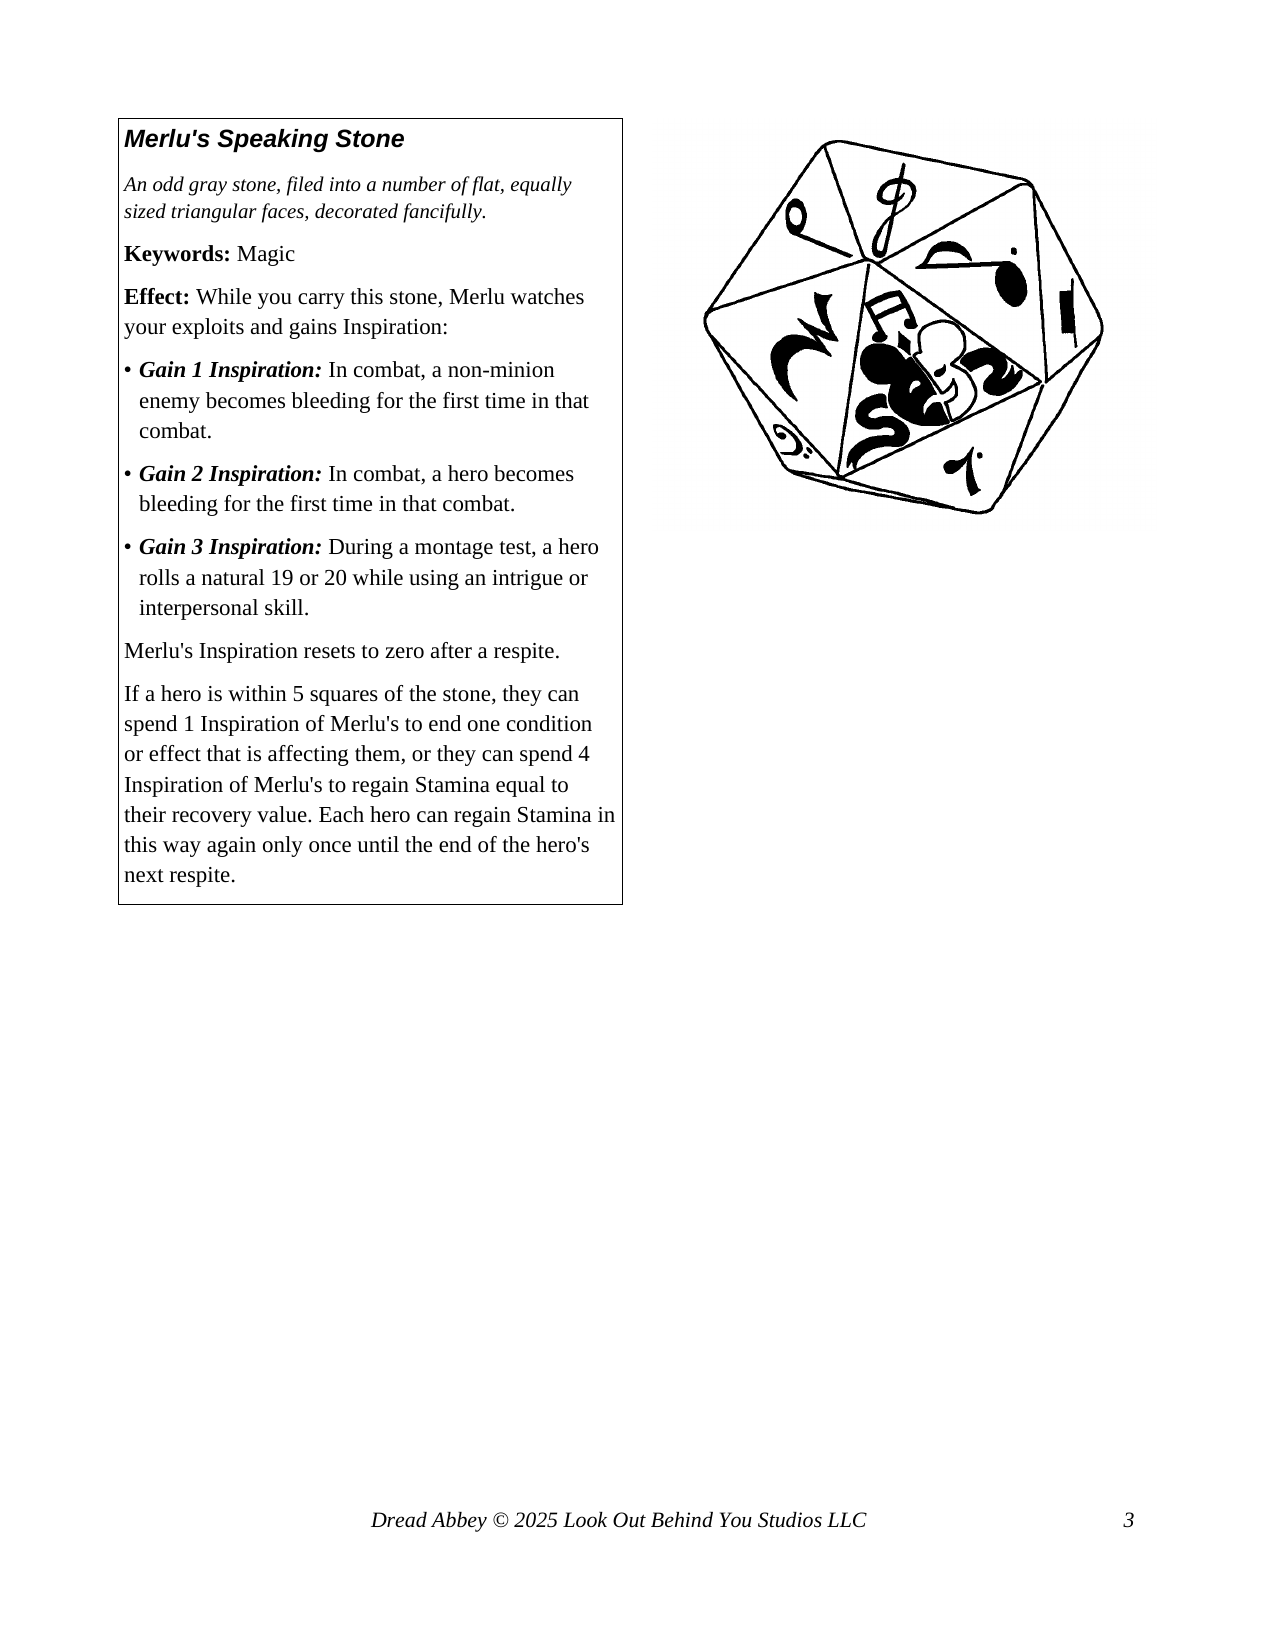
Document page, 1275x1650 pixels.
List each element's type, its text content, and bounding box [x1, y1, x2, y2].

table_header Merlu's Speaking Stone An odd gray stone, filed into a number of flat, equally sized triangular faces, decorated fancifully. Keywords: Magic Effect: While you carry this stone, Merlu watches your exploits and gains Inspiration: Gain 1 Inspiration: In combat, a non-minion enemy becomes bleeding for the first time in that combat. Gain 2 Inspiration: In combat, a hero becomes bleeding for the first time in that combat. Gain 3 Inspiration: During a montage test, a hero rolls a natural 19 or 20 while using an intrigue or interpersonal skill. Merlu's Inspiration resets to zero after a respite. If a hero is within 5 squares of the stone, they can spend 1 Inspiration of Merlu's to end one condition or effect that is affecting them, or they can spend 4 Inspiration of Merlu's to regain Stamina equal to their recovery value. Each hero can regain Stamina in this way again only once until the end of the hero's next respite. [119, 119, 622, 904]
picture [652, 118, 1157, 531]
